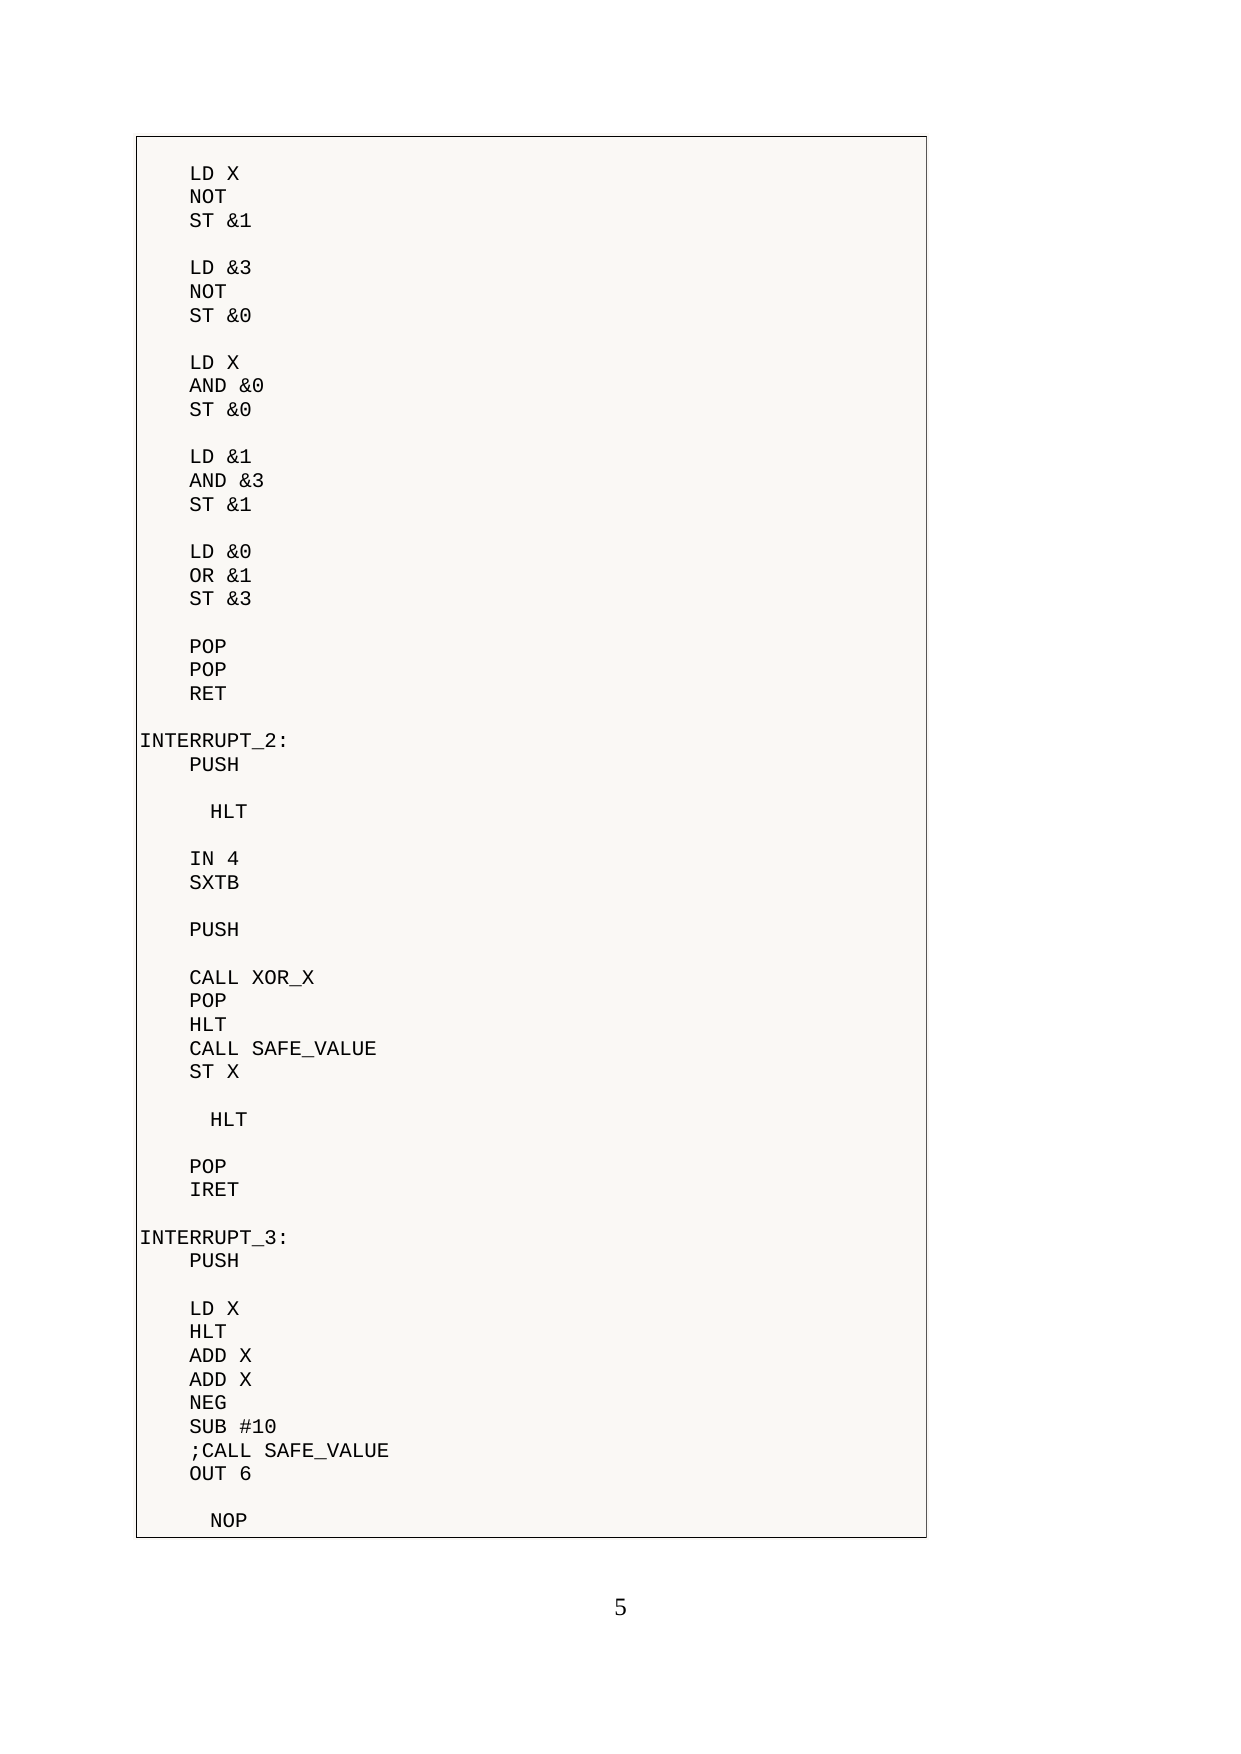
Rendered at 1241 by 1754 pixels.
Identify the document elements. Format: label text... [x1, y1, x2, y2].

table_header LD X NOT ST &1 LD &3 NOT ST &0 LD X AND &0 ST &0 LD &1 AND &3 ST &1 LD &0 OR &1 ST &3 POP POP RET INTERRUPT_2: PUSH HLT IN 4 SXTB PUSH CALL XOR_X POP HLT CALL SAFE_VALUE ST X HLT POP IRET INTERRUPT_3: PUSH LD X HLT ADD X ADD X NEG SUB #10 ;CALL SAFE_VALUE OUT 6 NOP [133, 133, 929, 1540]
